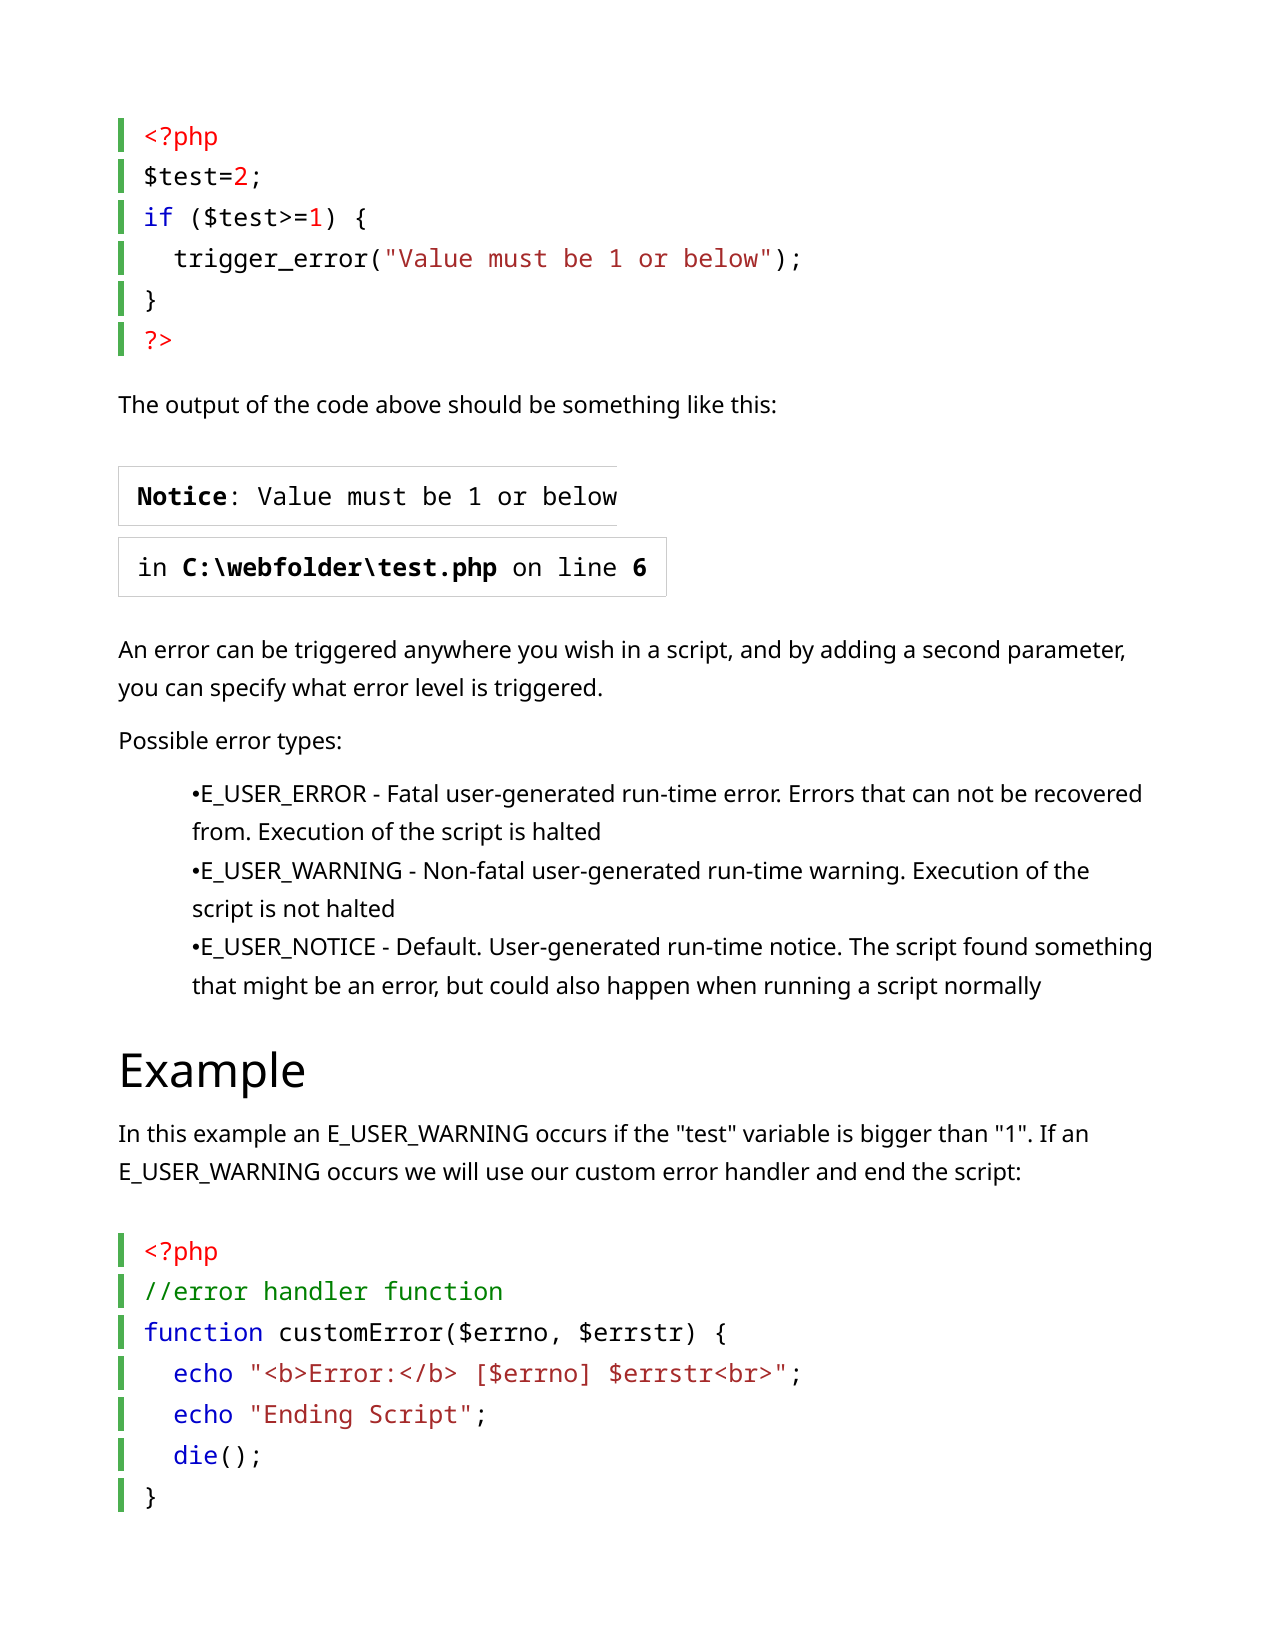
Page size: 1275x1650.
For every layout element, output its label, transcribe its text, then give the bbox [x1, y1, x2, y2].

text <?php //error handler function function customError($errno, $errstr) { echo "<b>Error:</b> [$errno] $errstr<br>"; echo "Ending Script"; die(); } [118, 1233, 1157, 1512]
text Notice: Value must be 1 or below in C:\webfolder\test.php on line 6 [118, 466, 1157, 596]
list E_USER_NOTICE - Default. User-generated run-time notice. The script found something that might be an error, but could also happen when running a script normally [118, 931, 1157, 1001]
list E_USER_WARNING - Non-fatal user-generated run-time warning. Execution of the script is not halted [118, 854, 1157, 924]
text In this example an E_USER_WARNING occurs if the "test" variable is bigger than "1". If an E_USER_WARNING occurs we will use our custom error handler and end the script: [118, 1117, 1157, 1187]
text Possible error types: [118, 724, 1157, 756]
list E_USER_ERROR - Fatal user-generated run-time error. Errors that can not be recovered from. Execution of the script is halted [118, 777, 1157, 848]
text <?php $test=2; if ($test>=1) { trigger_error("Value must be 1 or below"); } ?> [118, 118, 1157, 356]
text The output of the code above should be something like this: [118, 388, 1157, 420]
subtitle Example [118, 1037, 1157, 1101]
text An error can be triggered anywhere you wish in a script, and by adding a second parameter, you can specify what error level is triggered. [118, 633, 1157, 703]
